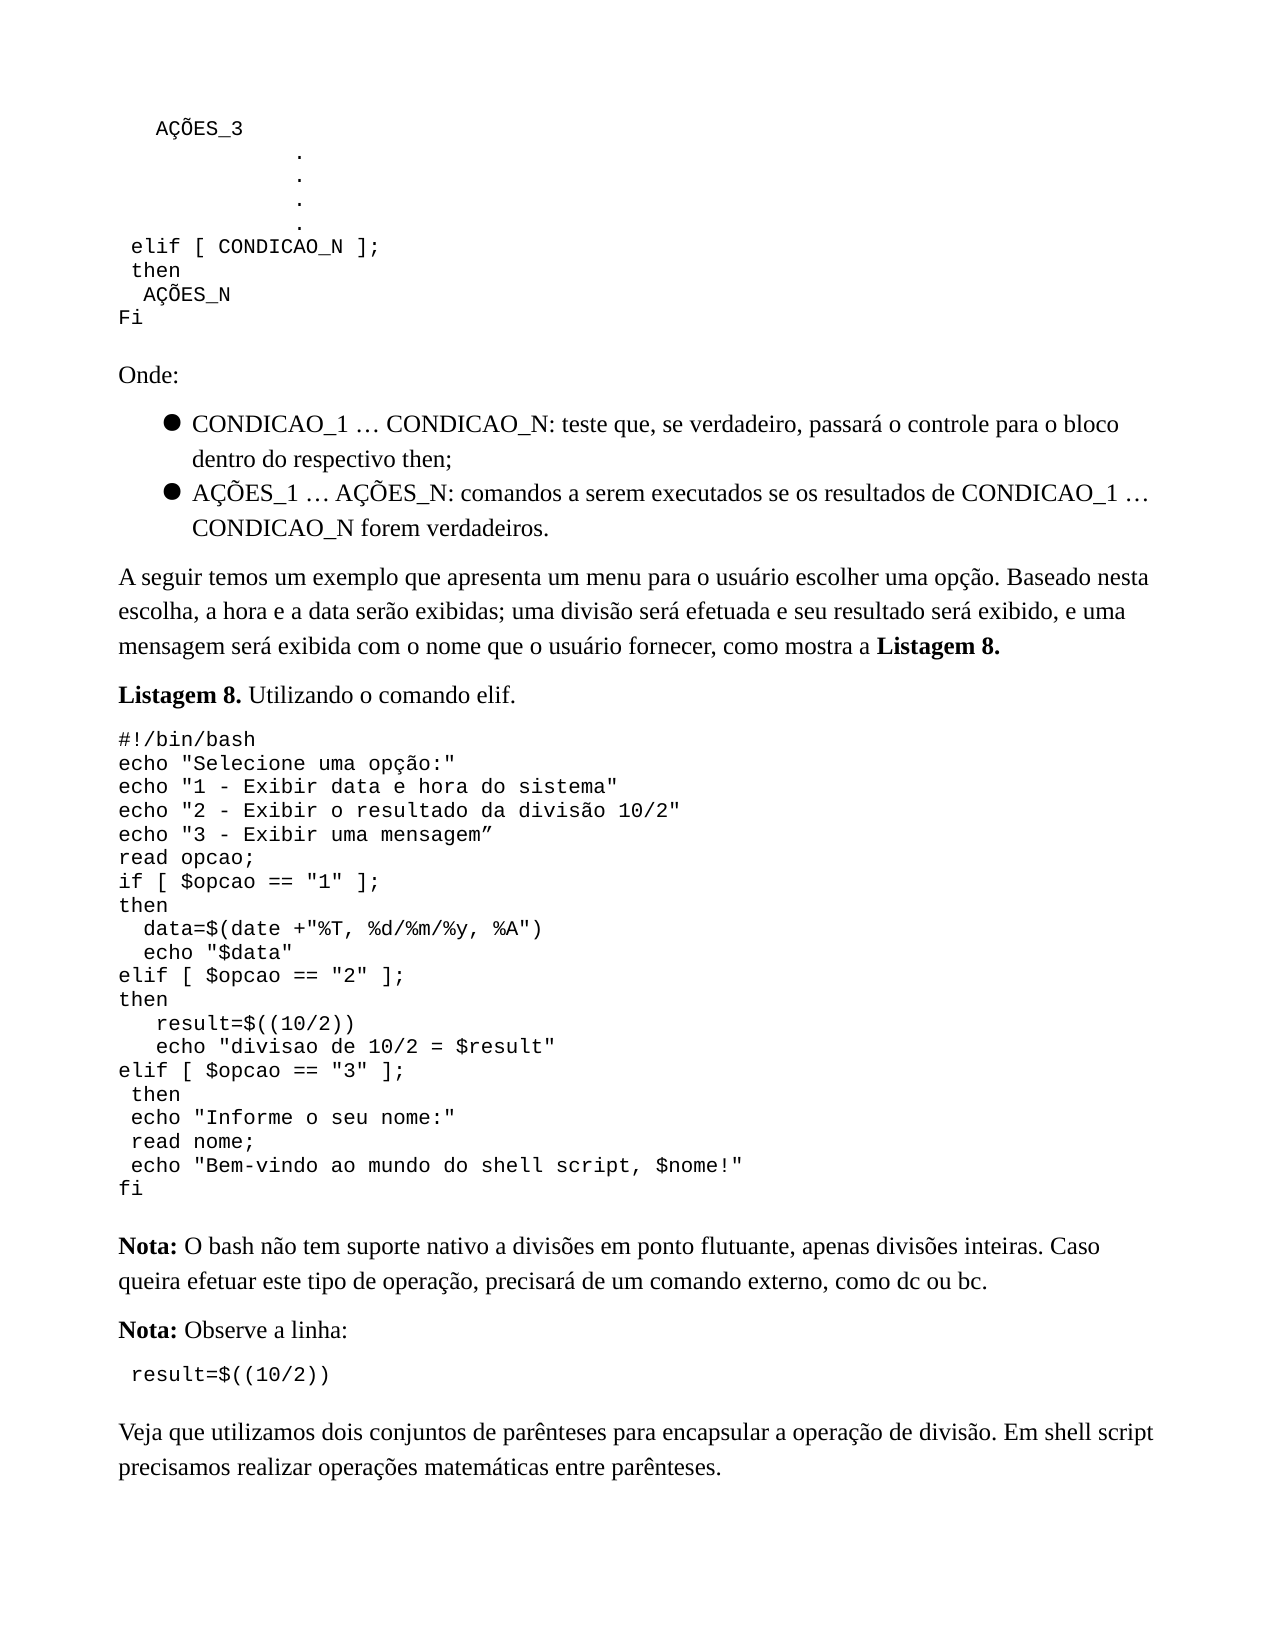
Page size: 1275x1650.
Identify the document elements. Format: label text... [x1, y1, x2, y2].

text echo "Bem-vindo ao mundo do shell script, $nome!" [118, 1155, 1157, 1178]
list AÇÕES_1 … AÇÕES_N: comandos a serem executados se os resultados de CONDICAO_1 … CONDICAO_N forem verdadeiros. [162, 478, 1157, 542]
text echo "1 - Exibir data e hora do sistema" [118, 776, 1157, 800]
text A seguir temos um exemplo que apresenta um menu para o usuário escolher uma opção. Baseado nesta escolha, a hora e a data serão exibidas; uma divisão será efetuada e seu resultado será exibido, e uma mensagem será exibida com o nome que o usuário fornecer, como mostra a Listagem 8. [118, 562, 1157, 660]
text elif [ CONDICAO_N ]; [118, 236, 1157, 260]
text . [118, 165, 1157, 189]
text echo "$data" [118, 942, 1157, 966]
text . [118, 189, 1157, 213]
text if [ $opcao == "1" ]; [118, 871, 1157, 894]
text Listagem 8. Utilizando o comando elif. [118, 680, 1157, 709]
text AÇÕES_3 [118, 118, 1157, 142]
text read nome; [118, 1131, 1157, 1155]
text echo "3 - Exibir uma mensagem” [118, 824, 1157, 847]
text then [118, 894, 1157, 918]
list CONDICAO_1 … CONDICAO_N: teste que, se verdadeiro, passará o controle para o bloco dentro do respectivo then; [162, 409, 1157, 473]
text result=$((10/2)) [118, 1364, 1157, 1388]
text Veja que utilizamos dois conjuntos de parênteses para encapsular a operação de divisão. Em shell script precisamos realizar operações matemáticas entre parênteses. [118, 1417, 1157, 1480]
text . [118, 213, 1157, 236]
text elif [ $opcao == "3" ]; [118, 1060, 1157, 1084]
text result=$((10/2)) [118, 1013, 1157, 1036]
text read opcao; [118, 847, 1157, 871]
text Fi [118, 307, 1157, 331]
text then [118, 260, 1157, 284]
text . [118, 142, 1157, 165]
text AÇÕES_N [118, 284, 1157, 307]
text elif [ $opcao == "2" ]; [118, 966, 1157, 989]
text #!/bin/bash [118, 729, 1157, 753]
text echo "Informe o seu nome:" [118, 1107, 1157, 1131]
text echo "Selecione uma opção:" [118, 753, 1157, 776]
text fi [118, 1178, 1157, 1202]
text then [118, 1084, 1157, 1107]
text Onde: [118, 360, 1157, 389]
text echo "divisao de 10/2 = $result" [118, 1036, 1157, 1060]
text echo "2 - Exibir o resultado da divisão 10/2" [118, 800, 1157, 824]
text Nota: Observe a linha: [118, 1315, 1157, 1344]
text data=$(date +"%T, %d/%m/%y, %A") [118, 918, 1157, 942]
text Nota: O bash não tem suporte nativo a divisões em ponto flutuante, apenas divisões inteiras. Caso queira efetuar este tipo de operação, precisará de um comando externo, como dc ou bc. [118, 1231, 1157, 1295]
text then [118, 989, 1157, 1013]
